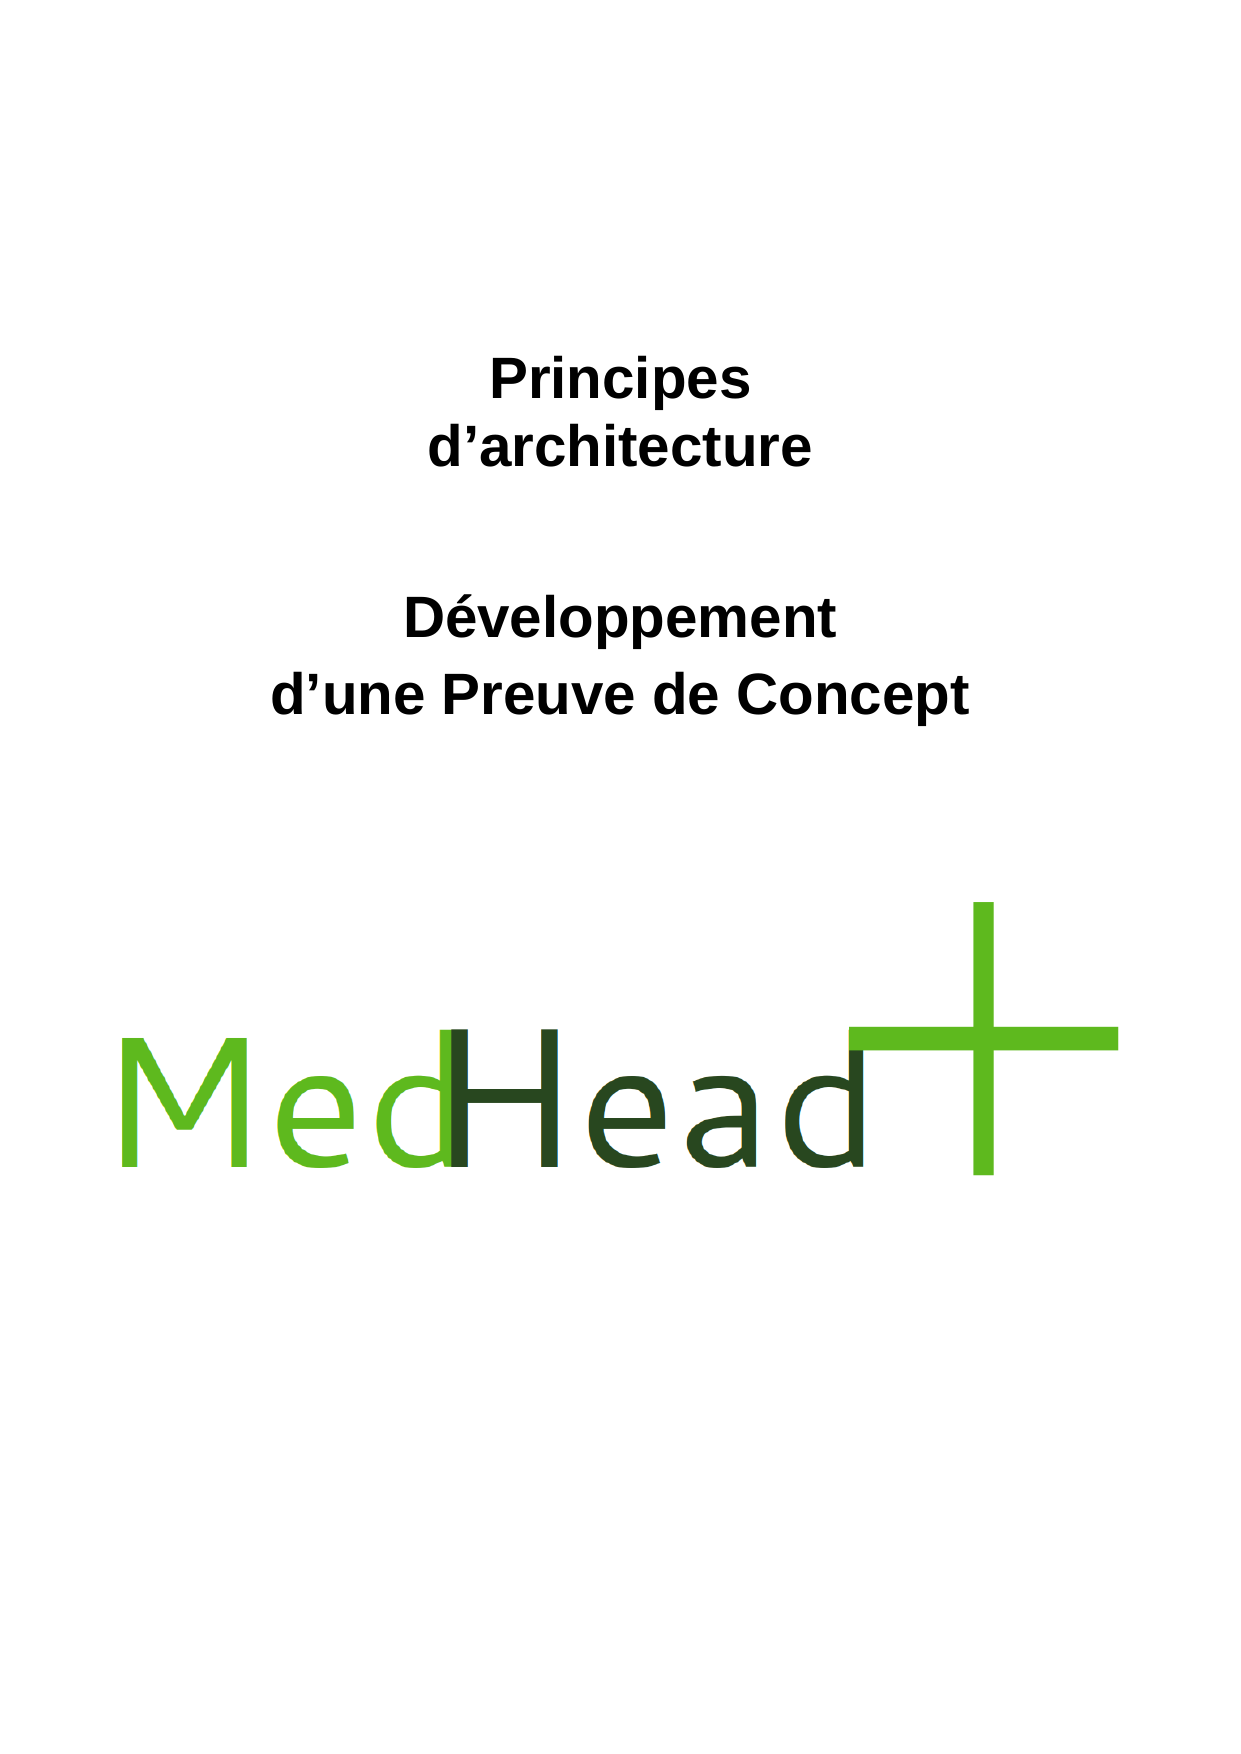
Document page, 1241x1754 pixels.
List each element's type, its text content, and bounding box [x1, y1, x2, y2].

title Principes d’architecture [118, 344, 1122, 478]
picture [118, 896, 1123, 1180]
text Développement d’une Preuve de Concept [118, 582, 1122, 727]
